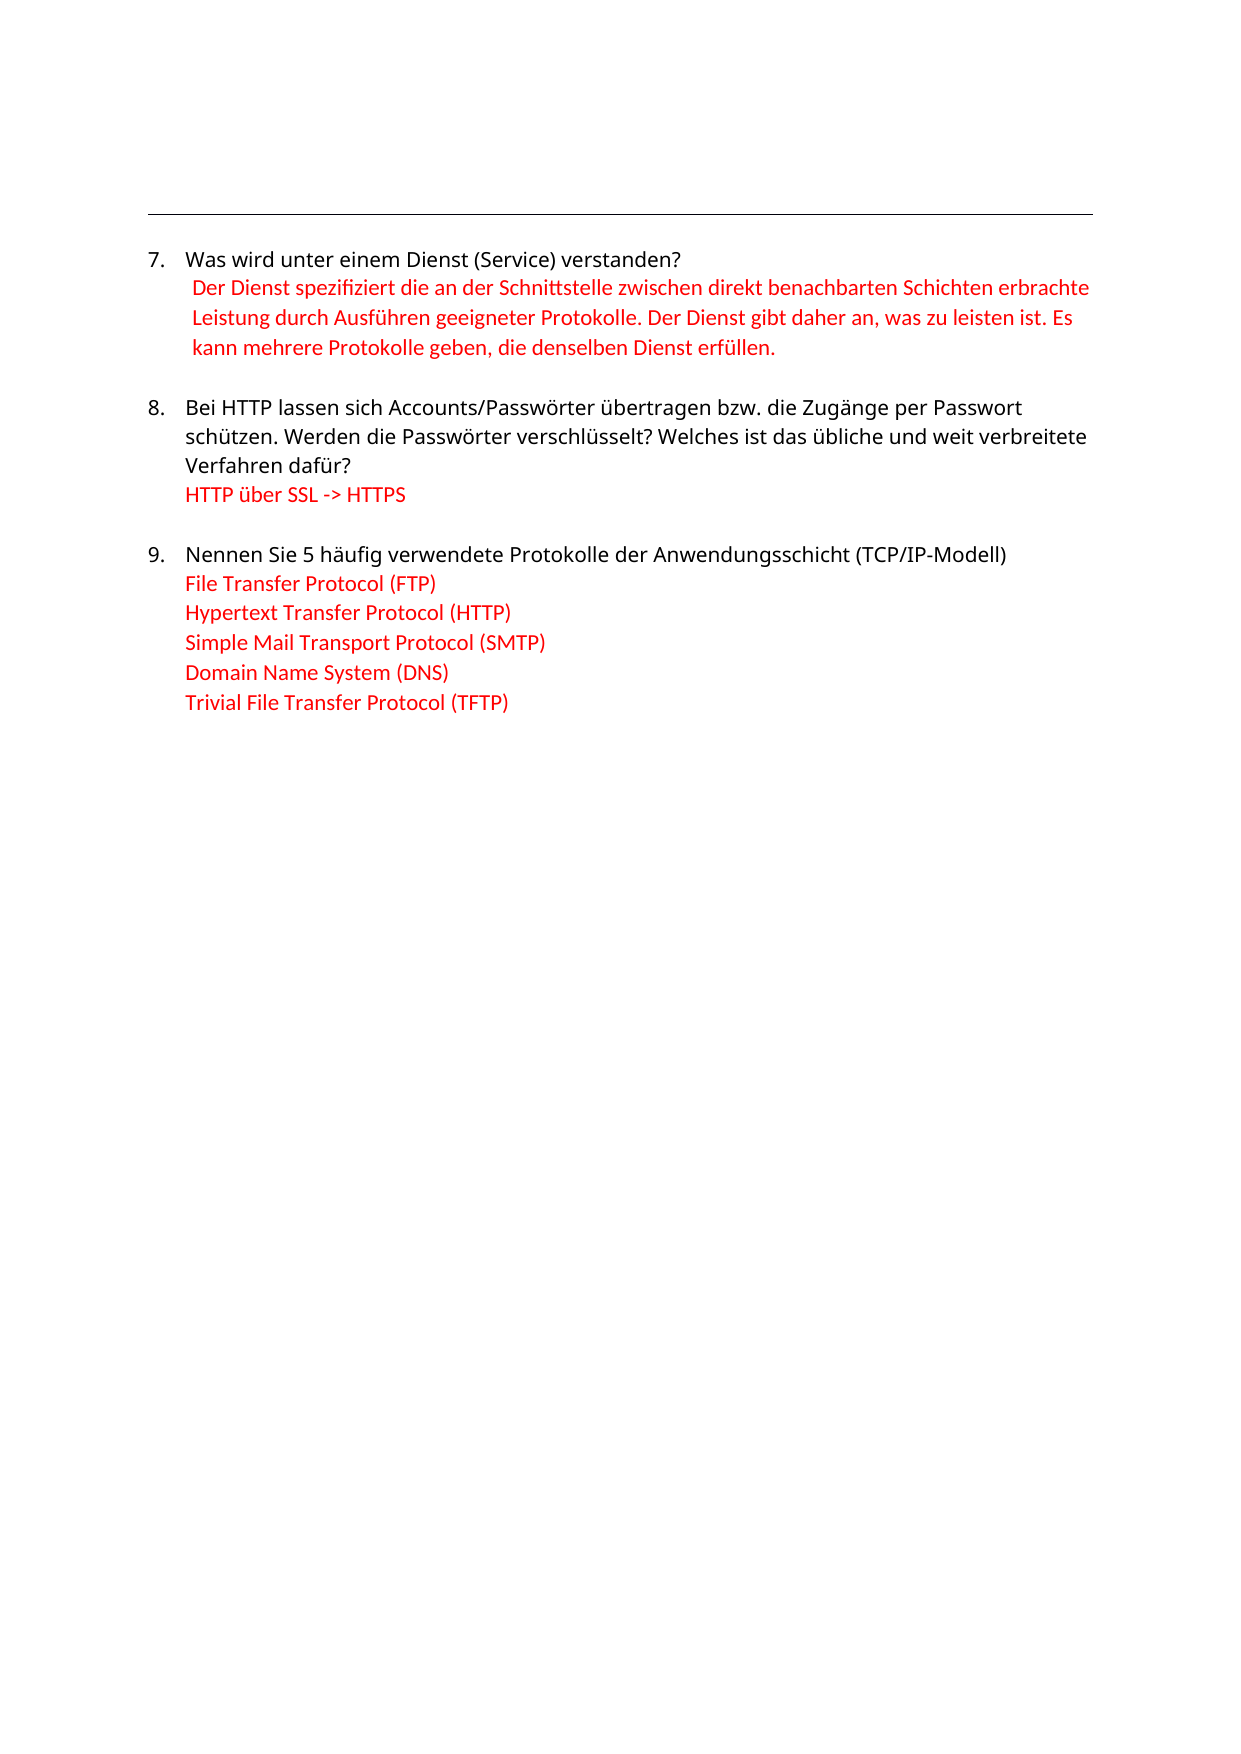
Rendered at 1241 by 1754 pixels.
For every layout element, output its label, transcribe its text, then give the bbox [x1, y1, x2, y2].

subtitle Was wird unter einem Dienst (Service) verstanden? [148, 244, 1093, 273]
subtitle Nennen Sie 5 häufig verwendete Protokolle der Anwendungsschicht (TCP/IP-Modell) [148, 539, 1093, 569]
text HTTP über SSL -> HTTPS [148, 480, 1093, 508]
text Simple Mail Transport Protocol (SMTP) [148, 628, 1093, 656]
text Der Dienst spezifiziert die an der Schnittstelle zwischen direkt benachbarten Schichten erbrachte Leistung durch Ausführen geeigneter Protokolle. Der Dienst gibt daher an, was zu leisten ist. Es kann mehrere Protokolle geben, die denselben Dienst erfüllen. [192, 273, 1093, 361]
text File Transfer Protocol (FTP) [148, 569, 1093, 597]
subtitle Bei HTTP lassen sich Accounts/Passwörter übertragen bzw. die Zugänge per Passwort schützen. Werden die Passwörter verschlüsselt? Welches ist das übliche und weit verbreitete Verfahren dafür? [148, 392, 1093, 480]
text Domain Name System (DNS) [148, 658, 1093, 686]
text Trivial File Transfer Protocol (TFTP) [148, 688, 1093, 716]
text Hypertext Transfer Protocol (HTTP) [148, 598, 1093, 627]
